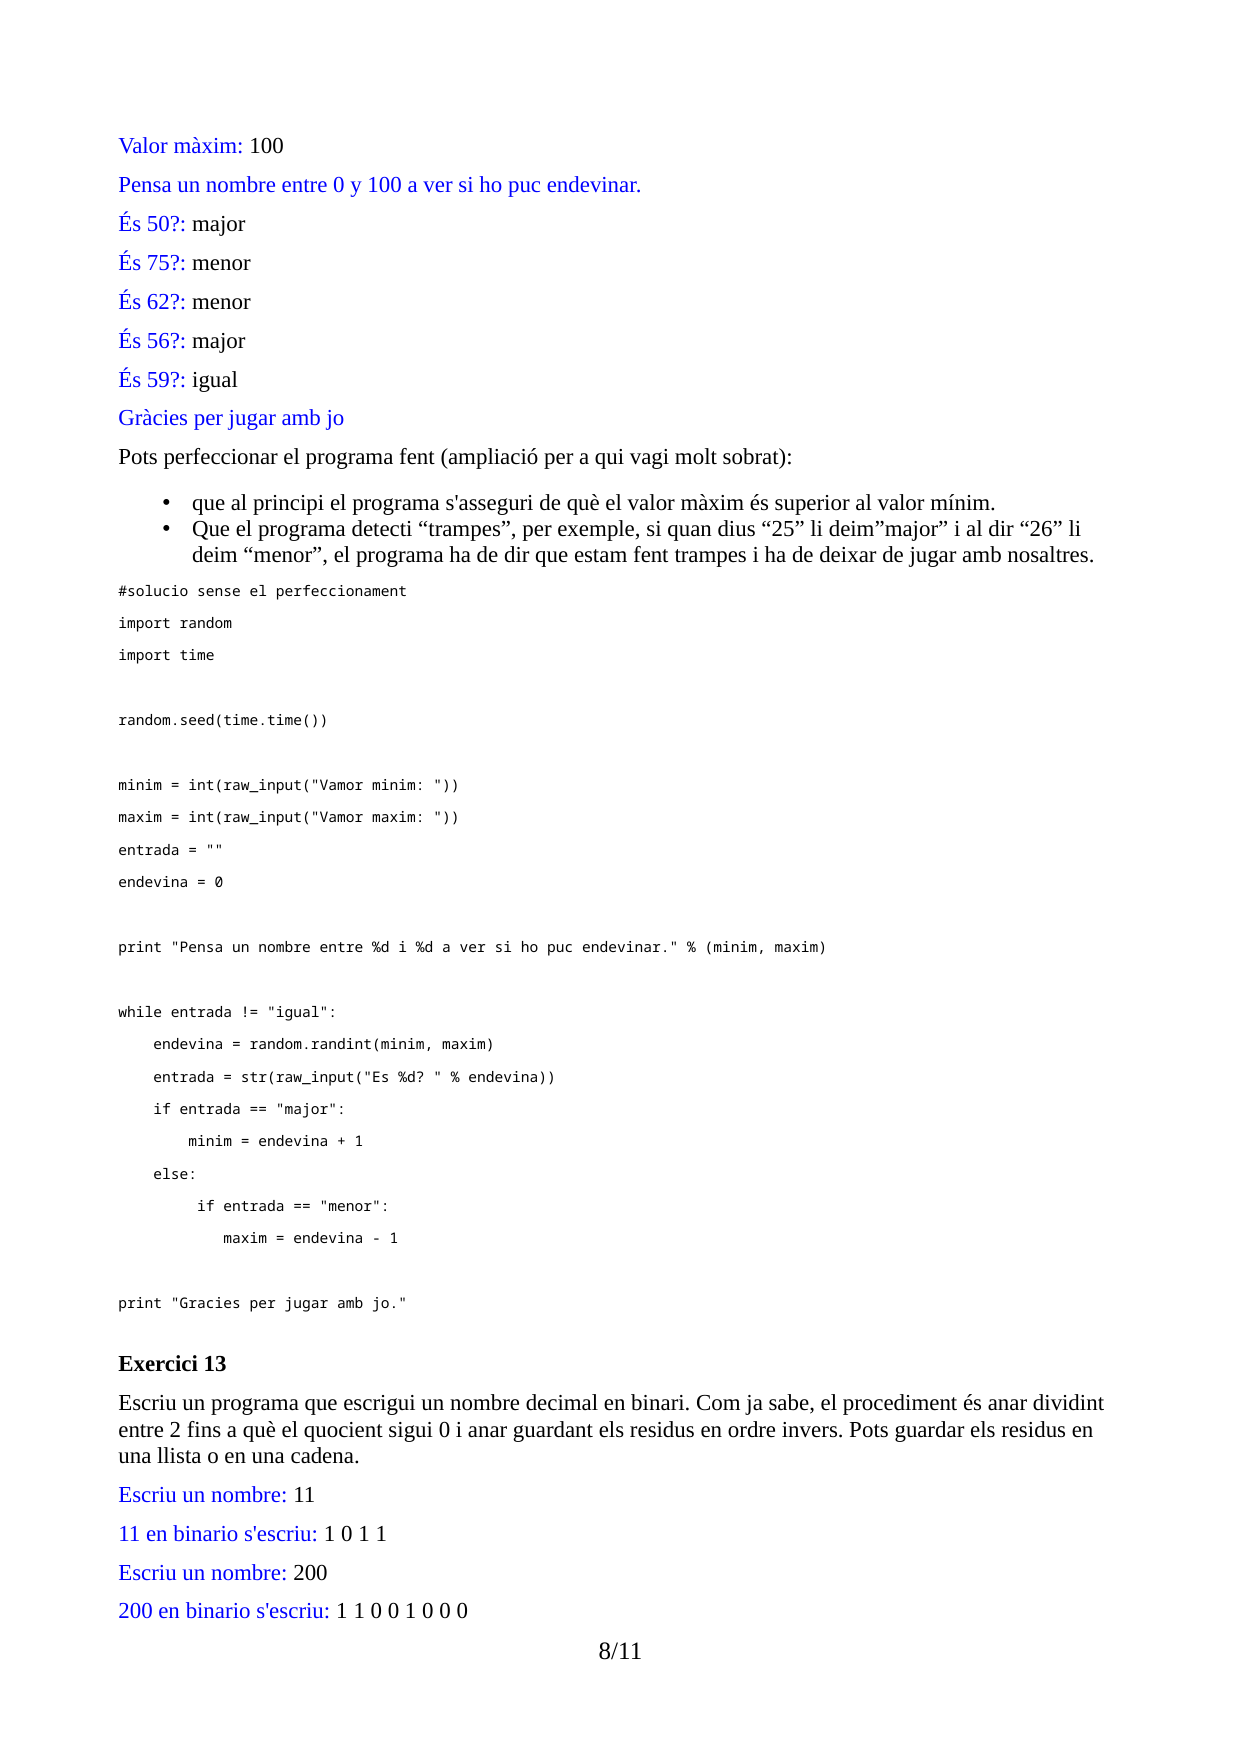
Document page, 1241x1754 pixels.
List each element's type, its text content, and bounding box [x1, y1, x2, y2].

text És 50?: major [118, 210, 1122, 237]
text while entrada != "igual": [118, 1002, 1122, 1021]
text else: [118, 1163, 1122, 1183]
text #solucio sense el perfeccionament [118, 580, 1122, 600]
text És 59?: igual [118, 366, 1122, 392]
text maxim = endevina - 1 [118, 1228, 1122, 1248]
text print "Pensa un nombre entre %d i %d a ver si ho puc endevinar." % (minim, maxim) [118, 937, 1122, 957]
text Pots perfeccionar el programa fent (ampliació per a qui vagi molt sobrat): [118, 443, 1122, 470]
text print "Gracies per jugar amb jo." [118, 1293, 1122, 1313]
text endevina = random.randint(minim, maxim) [118, 1034, 1122, 1054]
text entrada = str(raw_input("Es %d? " % endevina)) [118, 1066, 1122, 1086]
text if entrada == "menor": [118, 1196, 1122, 1216]
text import time [118, 645, 1122, 665]
text entrada = "" [118, 839, 1122, 859]
text minim = int(raw_input("Vamor minim: ")) [118, 775, 1122, 795]
text És 75?: menor [118, 249, 1122, 275]
list que al principi el programa s'asseguri de què el valor màxim és superior al valor mínim. [162, 489, 1122, 515]
text Gràcies per jugar amb jo [118, 404, 1122, 431]
text Pensa un nombre entre 0 y 100 a ver si ho puc endevinar. [118, 171, 1122, 198]
text import random [118, 613, 1122, 633]
text random.seed(time.time()) [118, 710, 1122, 730]
text Escriu un programa que escrigui un nombre decimal en binari. Com ja sabe, el procediment és anar dividint entre 2 fins a què el quocient sigui 0 i anar guardant els residus en ordre invers. Pots guardar els residus en una llista o en una cadena. [118, 1389, 1122, 1468]
text endevina = 0 [118, 872, 1122, 892]
subtitle Exercici 13 [118, 1351, 1122, 1377]
text Valor màxim: 100 [118, 132, 1122, 159]
text maxim = int(raw_input("Vamor maxim: ")) [118, 807, 1122, 827]
text Escriu un nombre: 11 [118, 1481, 1122, 1507]
text És 56?: major [118, 327, 1122, 353]
list Que el programa detecti “trampes”, per exemple, si quan dius “25” li deim”major” i al dir “26” li deim “menor”, el programa ha de dir que estam fent trampes i ha de deixar de jugar amb nosaltres. [162, 515, 1122, 568]
text 11 en binario s'escriu: 1 0 1 1 [118, 1520, 1122, 1546]
text 200 en binario s'escriu: 1 1 0 0 1 0 0 0 [118, 1597, 1122, 1624]
text minim = endevina + 1 [118, 1131, 1122, 1151]
text Escriu un nombre: 200 [118, 1559, 1122, 1585]
text if entrada == "major": [118, 1099, 1122, 1119]
text És 62?: menor [118, 288, 1122, 314]
